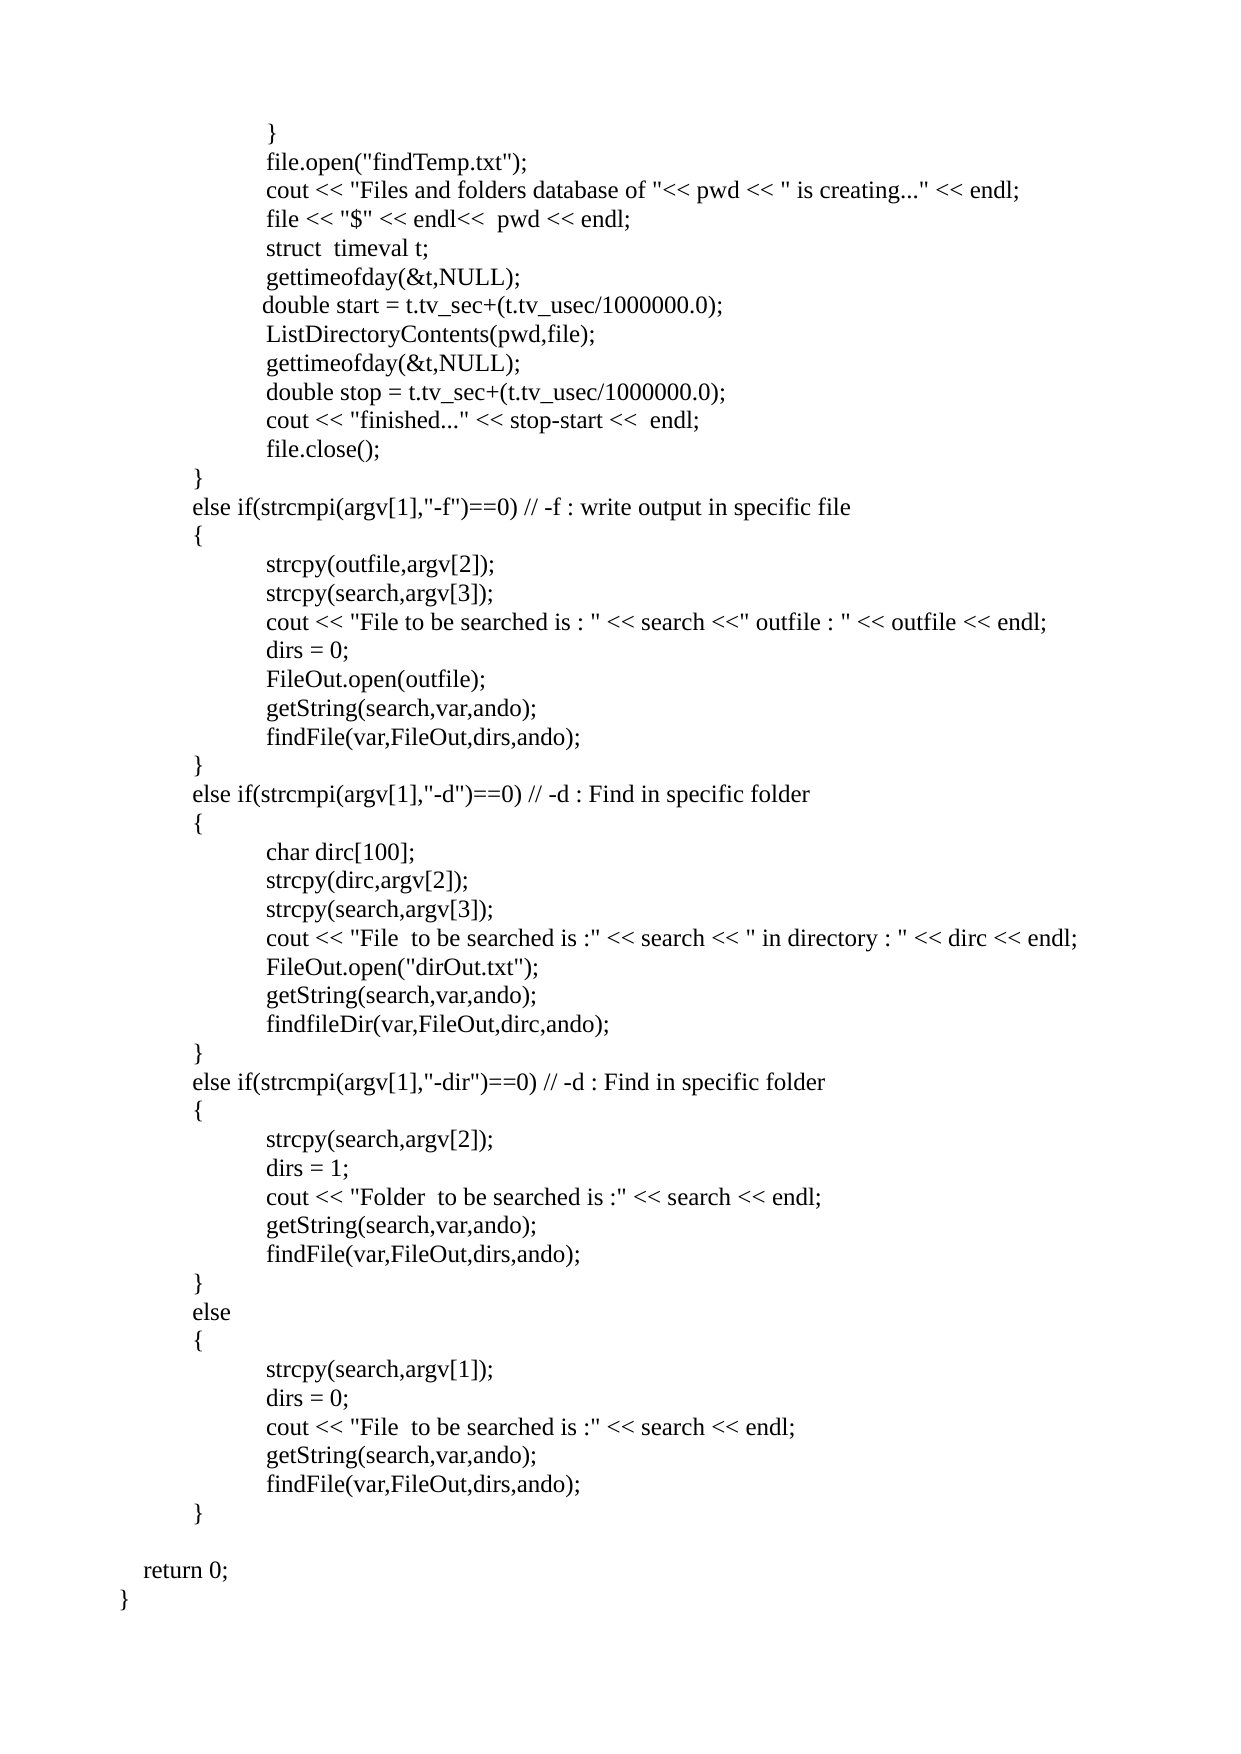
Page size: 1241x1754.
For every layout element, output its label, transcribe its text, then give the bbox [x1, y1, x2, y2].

text return 0; [118, 1556, 1122, 1584]
text strcpy(search,argv[1]); [118, 1354, 1122, 1383]
text cout << "File to be searched is : " << search <<" outfile : " << outfile << endl; [118, 607, 1122, 636]
text FileOut.open("dirOut.txt"); [118, 952, 1122, 981]
text } [118, 463, 1122, 492]
text getString(search,var,ando); [118, 693, 1122, 722]
text getString(search,var,ando); [118, 1211, 1122, 1239]
text } [118, 1268, 1122, 1297]
text } [118, 1498, 1122, 1527]
text findFile(var,FileOut,dirs,ando); [118, 1239, 1122, 1268]
text cout << "File to be searched is :" << search << " in directory : " << dirc << endl; [118, 923, 1122, 952]
text dirs = 0; [118, 636, 1122, 664]
text char dirc[100]; [118, 837, 1122, 866]
text } [118, 118, 1122, 147]
text double start = t.tv_sec+(t.tv_usec/1000000.0); [118, 291, 1122, 319]
text struct timeval t; [118, 233, 1122, 262]
text file.close(); [118, 434, 1122, 463]
text { [118, 1096, 1122, 1124]
text strcpy(search,argv[2]); [118, 1124, 1122, 1153]
text dirs = 0; [118, 1383, 1122, 1412]
text else if(strcmpi(argv[1],"-dir")==0) // -d : Find in specific folder [118, 1067, 1122, 1096]
text cout << "finished..." << stop-start << endl; [118, 406, 1122, 434]
text else if(strcmpi(argv[1],"-f")==0) // -f : write output in specific file [118, 492, 1122, 521]
text else if(strcmpi(argv[1],"-d")==0) // -d : Find in specific folder [118, 779, 1122, 808]
text { [118, 808, 1122, 837]
text { [118, 521, 1122, 549]
text else [118, 1297, 1122, 1326]
text strcpy(search,argv[3]); [118, 578, 1122, 607]
text file << "$" << endl<< pwd << endl; [118, 204, 1122, 233]
text } [118, 751, 1122, 779]
text gettimeofday(&t,NULL); [118, 262, 1122, 291]
text gettimeofday(&t,NULL); [118, 348, 1122, 377]
text } [118, 1038, 1122, 1067]
text strcpy(dirc,argv[2]); [118, 866, 1122, 894]
text FileOut.open(outfile); [118, 664, 1122, 693]
text cout << "Files and folders database of "<< pwd << " is creating..." << endl; [118, 176, 1122, 204]
text getString(search,var,ando); [118, 1441, 1122, 1469]
text getString(search,var,ando); [118, 981, 1122, 1009]
text file.open("findTemp.txt"); [118, 147, 1122, 176]
text } [118, 1584, 1122, 1613]
text ListDirectoryContents(pwd,file); [118, 319, 1122, 348]
text cout << "Folder to be searched is :" << search << endl; [118, 1182, 1122, 1211]
text findFile(var,FileOut,dirs,ando); [118, 722, 1122, 751]
text strcpy(outfile,argv[2]); [118, 549, 1122, 578]
text dirs = 1; [118, 1153, 1122, 1182]
text findfileDir(var,FileOut,dirc,ando); [118, 1009, 1122, 1038]
text findFile(var,FileOut,dirs,ando); [118, 1469, 1122, 1498]
text double stop = t.tv_sec+(t.tv_usec/1000000.0); [118, 377, 1122, 406]
text strcpy(search,argv[3]); [118, 894, 1122, 923]
text { [118, 1326, 1122, 1354]
text cout << "File to be searched is :" << search << endl; [118, 1412, 1122, 1441]
